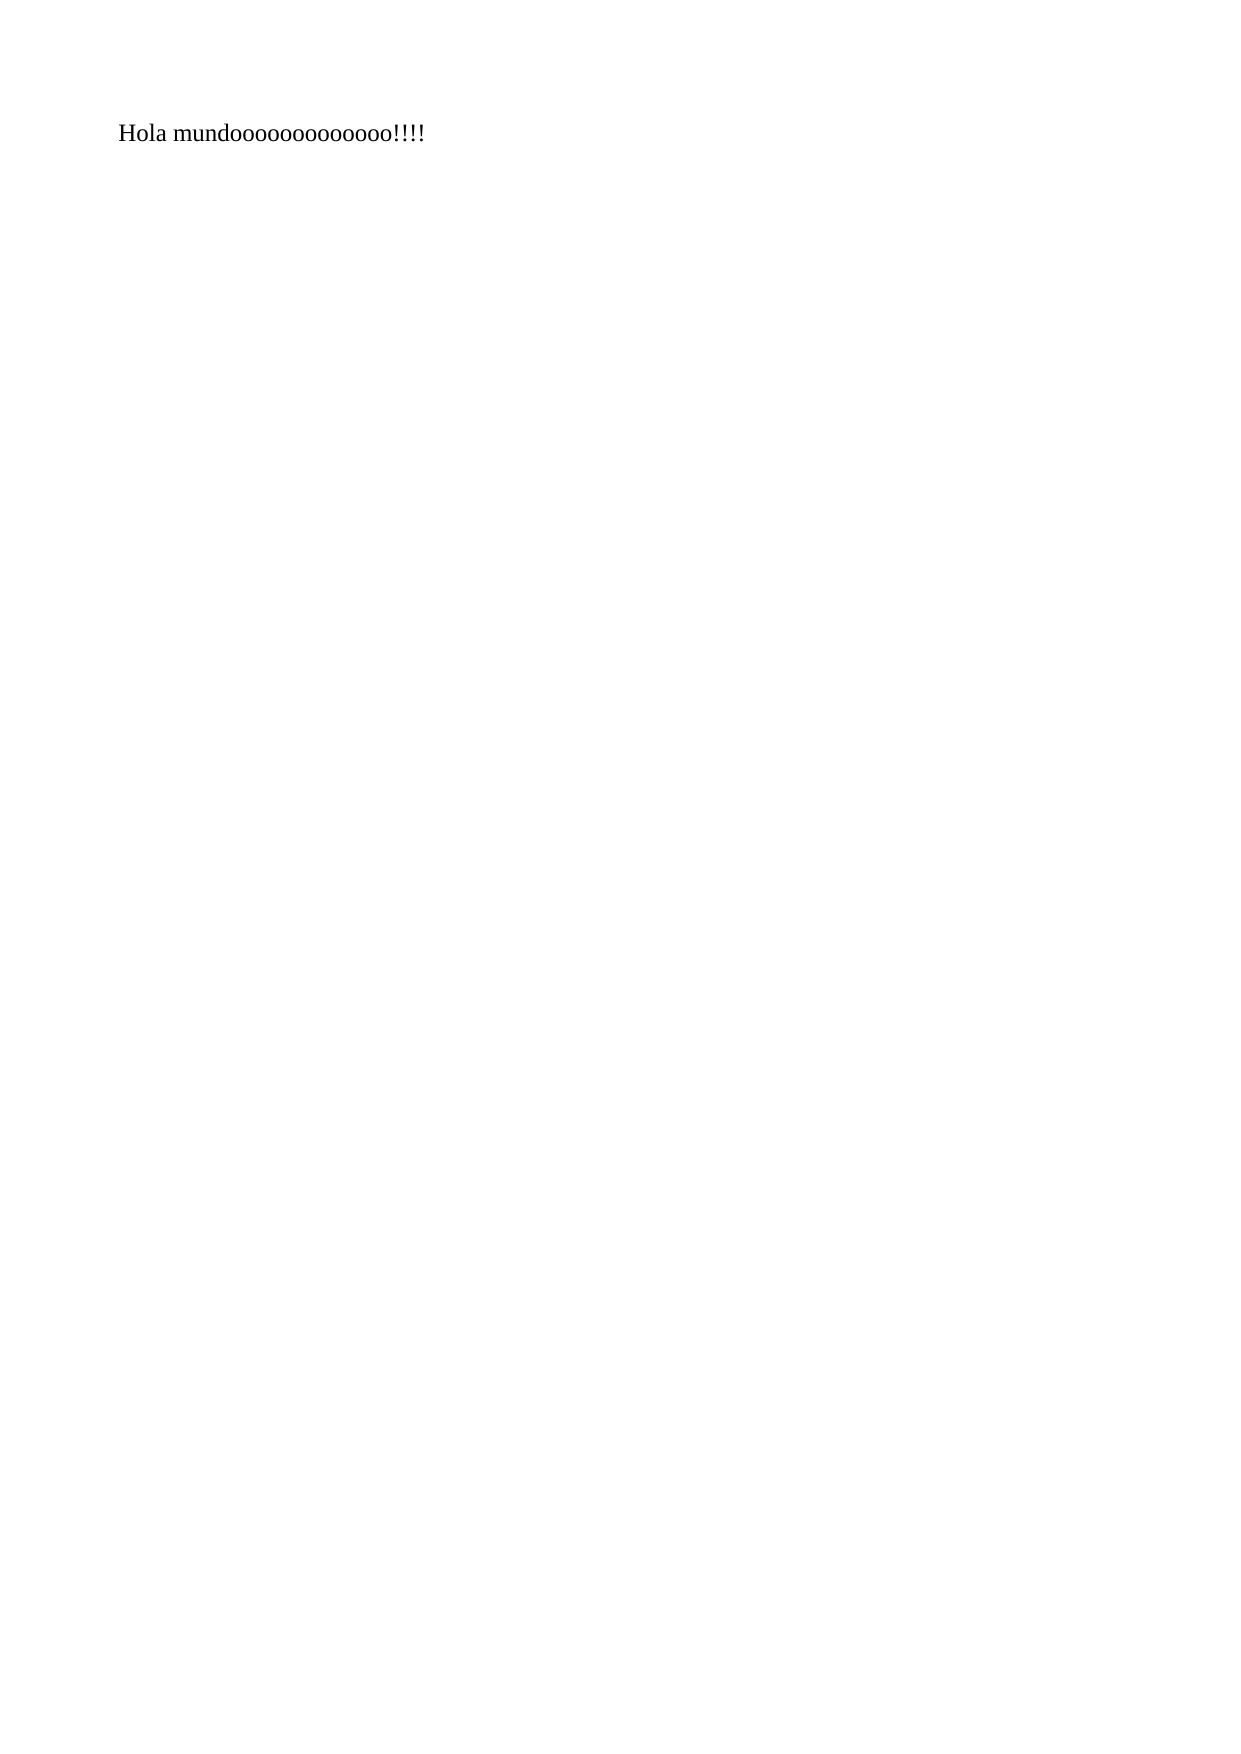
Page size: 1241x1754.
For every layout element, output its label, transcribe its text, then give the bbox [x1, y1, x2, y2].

text Hola mundooooooooooooo!!!! [118, 118, 1122, 147]
